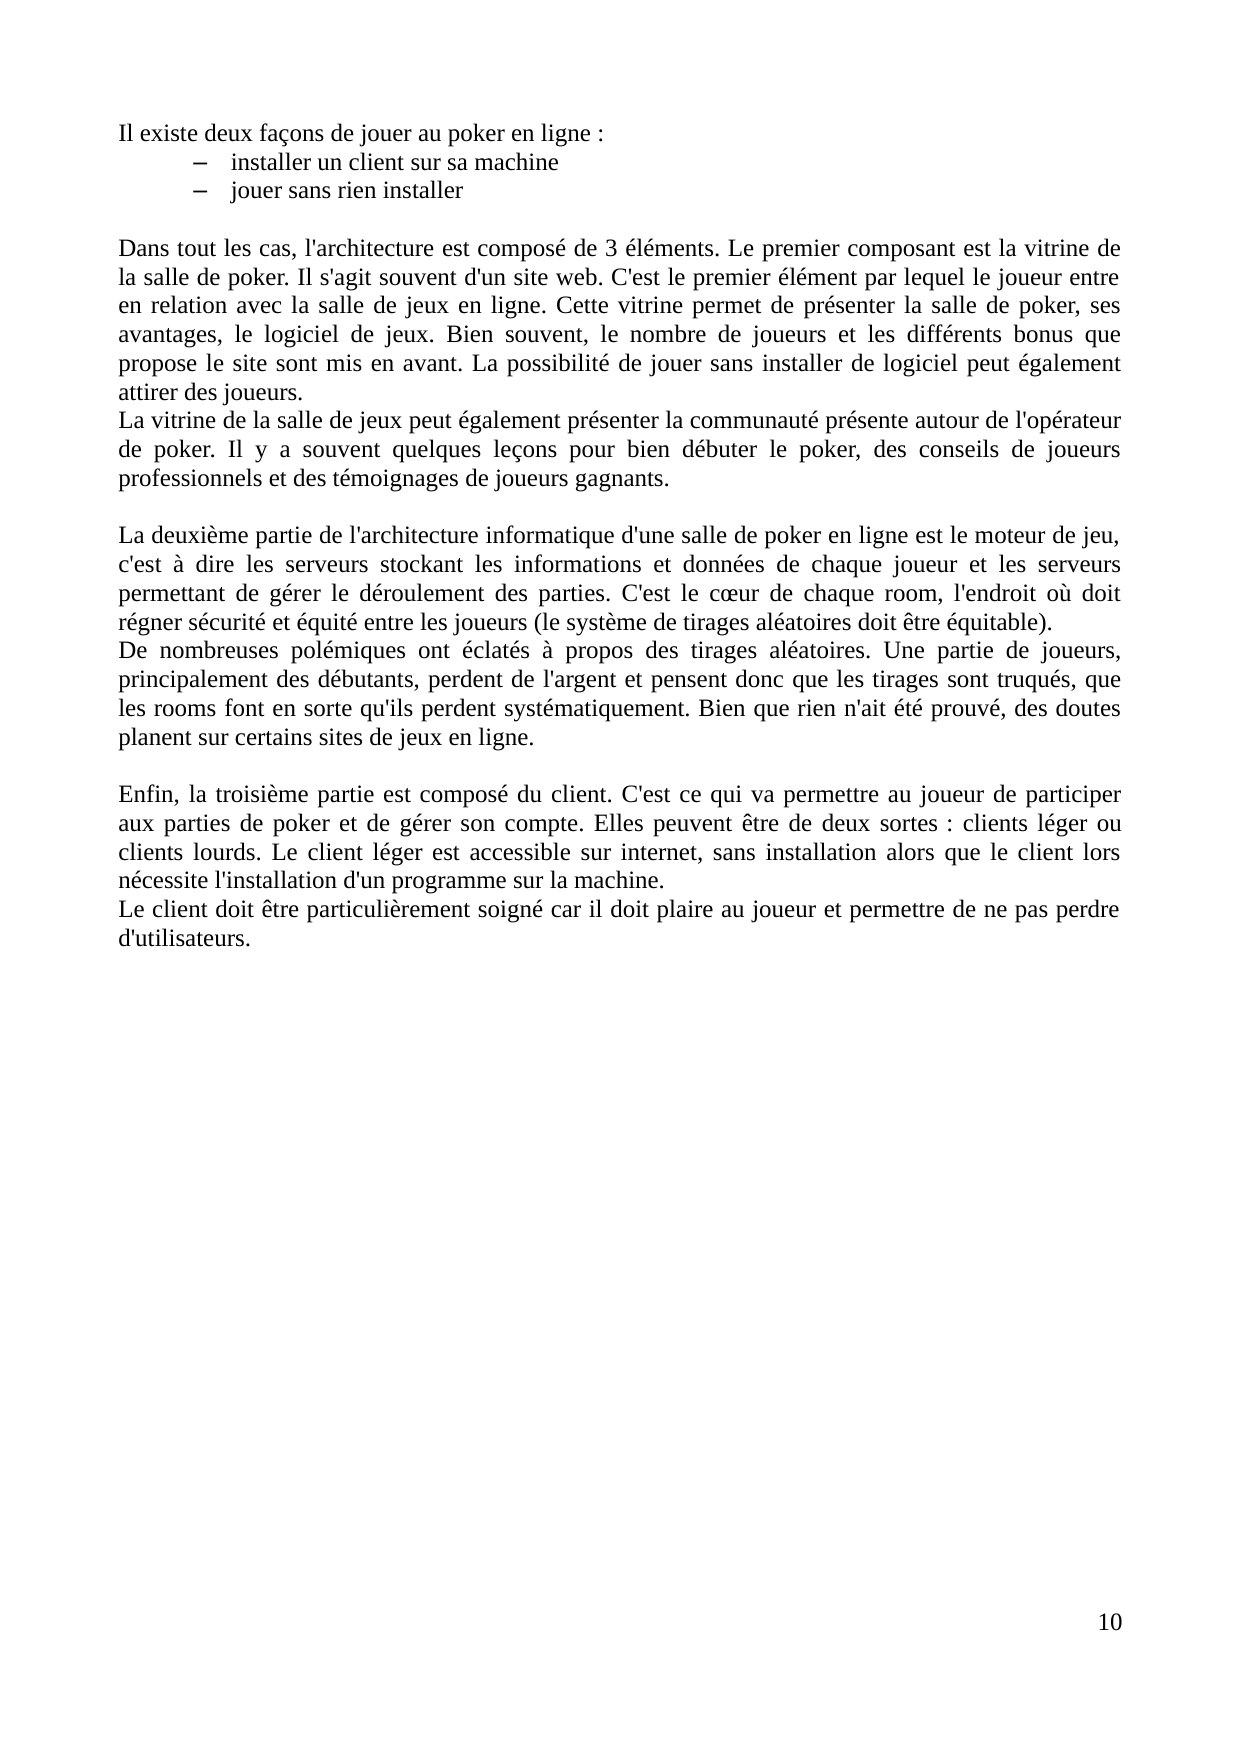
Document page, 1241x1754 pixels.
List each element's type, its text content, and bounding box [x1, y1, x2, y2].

text Il existe deux façons de jouer au poker en ligne : [118, 118, 1122, 147]
text De nombreuses polémiques ont éclatés à propos des tirages aléatoires. Une partie de joueurs, principalement des débutants, perdent de l'argent et pensent donc que les tirages sont truqués, que les rooms font en sorte qu'ils perdent systématiquement. Bien que rien n'ait été prouvé, des doutes planent sur certains sites de jeux en ligne. [118, 636, 1122, 751]
text La vitrine de la salle de jeux peut également présenter la communauté présente autour de l'opérateur de poker. Il y a souvent quelques leçons pour bien débuter le poker, des conseils de joueurs professionnels et des témoignages de joueurs gagnants. [118, 406, 1122, 492]
list installer un client sur sa machine [193, 147, 1122, 176]
text La deuxième partie de l'architecture informatique d'une salle de poker en ligne est le moteur de jeu, c'est à dire les serveurs stockant les informations et données de chaque joueur et les serveurs permettant de gérer le déroulement des parties. C'est le cœur de chaque room, l'endroit où doit régner sécurité et équité entre les joueurs (le système de tirages aléatoires doit être équitable). [118, 521, 1122, 636]
text Dans tout les cas, l'architecture est composé de 3 éléments. Le premier composant est la vitrine de la salle de poker. Il s'agit souvent d'un site web. C'est le premier élément par lequel le joueur entre en relation avec la salle de jeux en ligne. Cette vitrine permet de présenter la salle de poker, ses avantages, le logiciel de jeux. Bien souvent, le nombre de joueurs et les différents bonus que propose le site sont mis en avant. La possibilité de jouer sans installer de logiciel peut également attirer des joueurs. [118, 233, 1122, 406]
text Enfin, la troisième partie est composé du client. C'est ce qui va permettre au joueur de participer aux parties de poker et de gérer son compte. Elles peuvent être de deux sortes : clients léger ou clients lourds. Le client léger est accessible sur internet, sans installation alors que le client lors nécessite l'installation d'un programme sur la machine. [118, 779, 1122, 894]
list jouer sans rien installer [193, 176, 1122, 204]
text Le client doit être particulièrement soigné car il doit plaire au joueur et permettre de ne pas perdre d'utilisateurs. [118, 894, 1122, 952]
